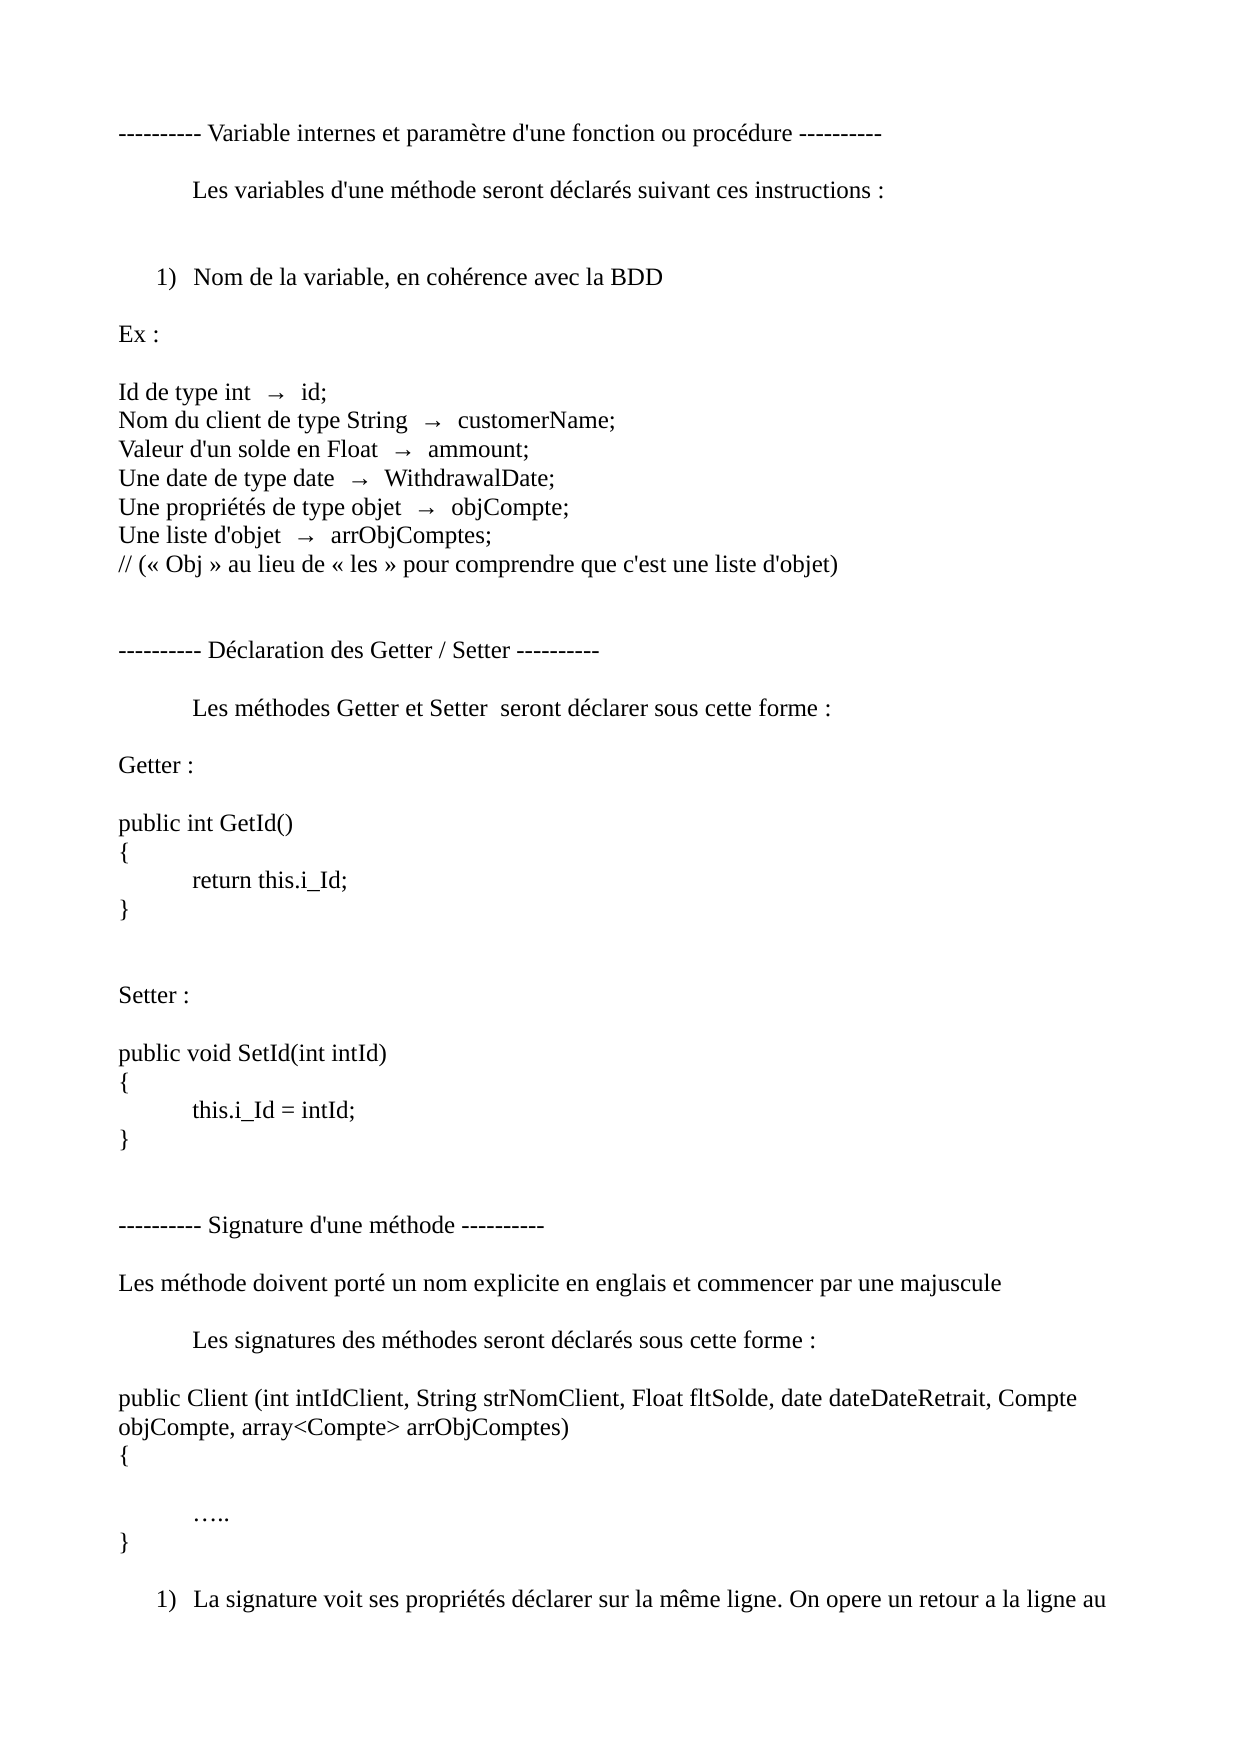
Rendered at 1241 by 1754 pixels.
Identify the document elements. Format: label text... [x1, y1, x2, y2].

text Getter : [118, 751, 1122, 779]
text Les méthode doivent porté un nom explicite en englais et commencer par une majuscule [118, 1268, 1122, 1297]
text public void SetId(int intId) [118, 1038, 1122, 1067]
text Ex : [118, 319, 1122, 348]
text public int GetId() [118, 808, 1122, 837]
text Une date de type date → WithdrawalDate; [118, 463, 1122, 492]
text { [118, 1441, 1122, 1469]
text Les variables d'une méthode seront déclarés suivant ces instructions : [118, 176, 1122, 204]
text ….. [118, 1498, 1122, 1527]
text return this.i_Id; [118, 866, 1122, 894]
text { [118, 837, 1122, 866]
text Une propriétés de type objet → objCompte; [118, 492, 1122, 521]
text this.i_Id = intId; [118, 1096, 1122, 1124]
text Les méthodes Getter et Setter seront déclarer sous cette forme : [118, 693, 1122, 722]
text Id de type int → id; [118, 377, 1122, 406]
text } [118, 1527, 1122, 1556]
text } [118, 1124, 1122, 1153]
text ---------- Signature d'une méthode ---------- [118, 1211, 1122, 1239]
text // (« Obj » au lieu de « les » pour comprendre que c'est une liste d'objet) [118, 549, 1122, 578]
text Valeur d'un solde en Float → ammount; [118, 434, 1122, 463]
text Les signatures des méthodes seront déclarés sous cette forme : [118, 1326, 1122, 1354]
list La signature voit ses propriétés déclarer sur la même ligne. On opere un retour a la ligne au [156, 1584, 1122, 1613]
text public Client (int intIdClient, String strNomClient, Float fltSolde, date dateDateRetrait, Compte objCompte, array<Compte> arrObjComptes) [118, 1383, 1122, 1441]
text } [118, 894, 1122, 923]
text ---------- Variable internes et paramètre d'une fonction ou procédure ---------- [118, 118, 1122, 147]
text { [118, 1067, 1122, 1096]
text ---------- Déclaration des Getter / Setter ---------- [118, 636, 1122, 664]
text Setter : [118, 981, 1122, 1009]
list Nom de la variable, en cohérence avec la BDD [156, 262, 1122, 291]
text Une liste d'objet → arrObjComptes; [118, 521, 1122, 549]
text Nom du client de type String → customerName; [118, 406, 1122, 434]
